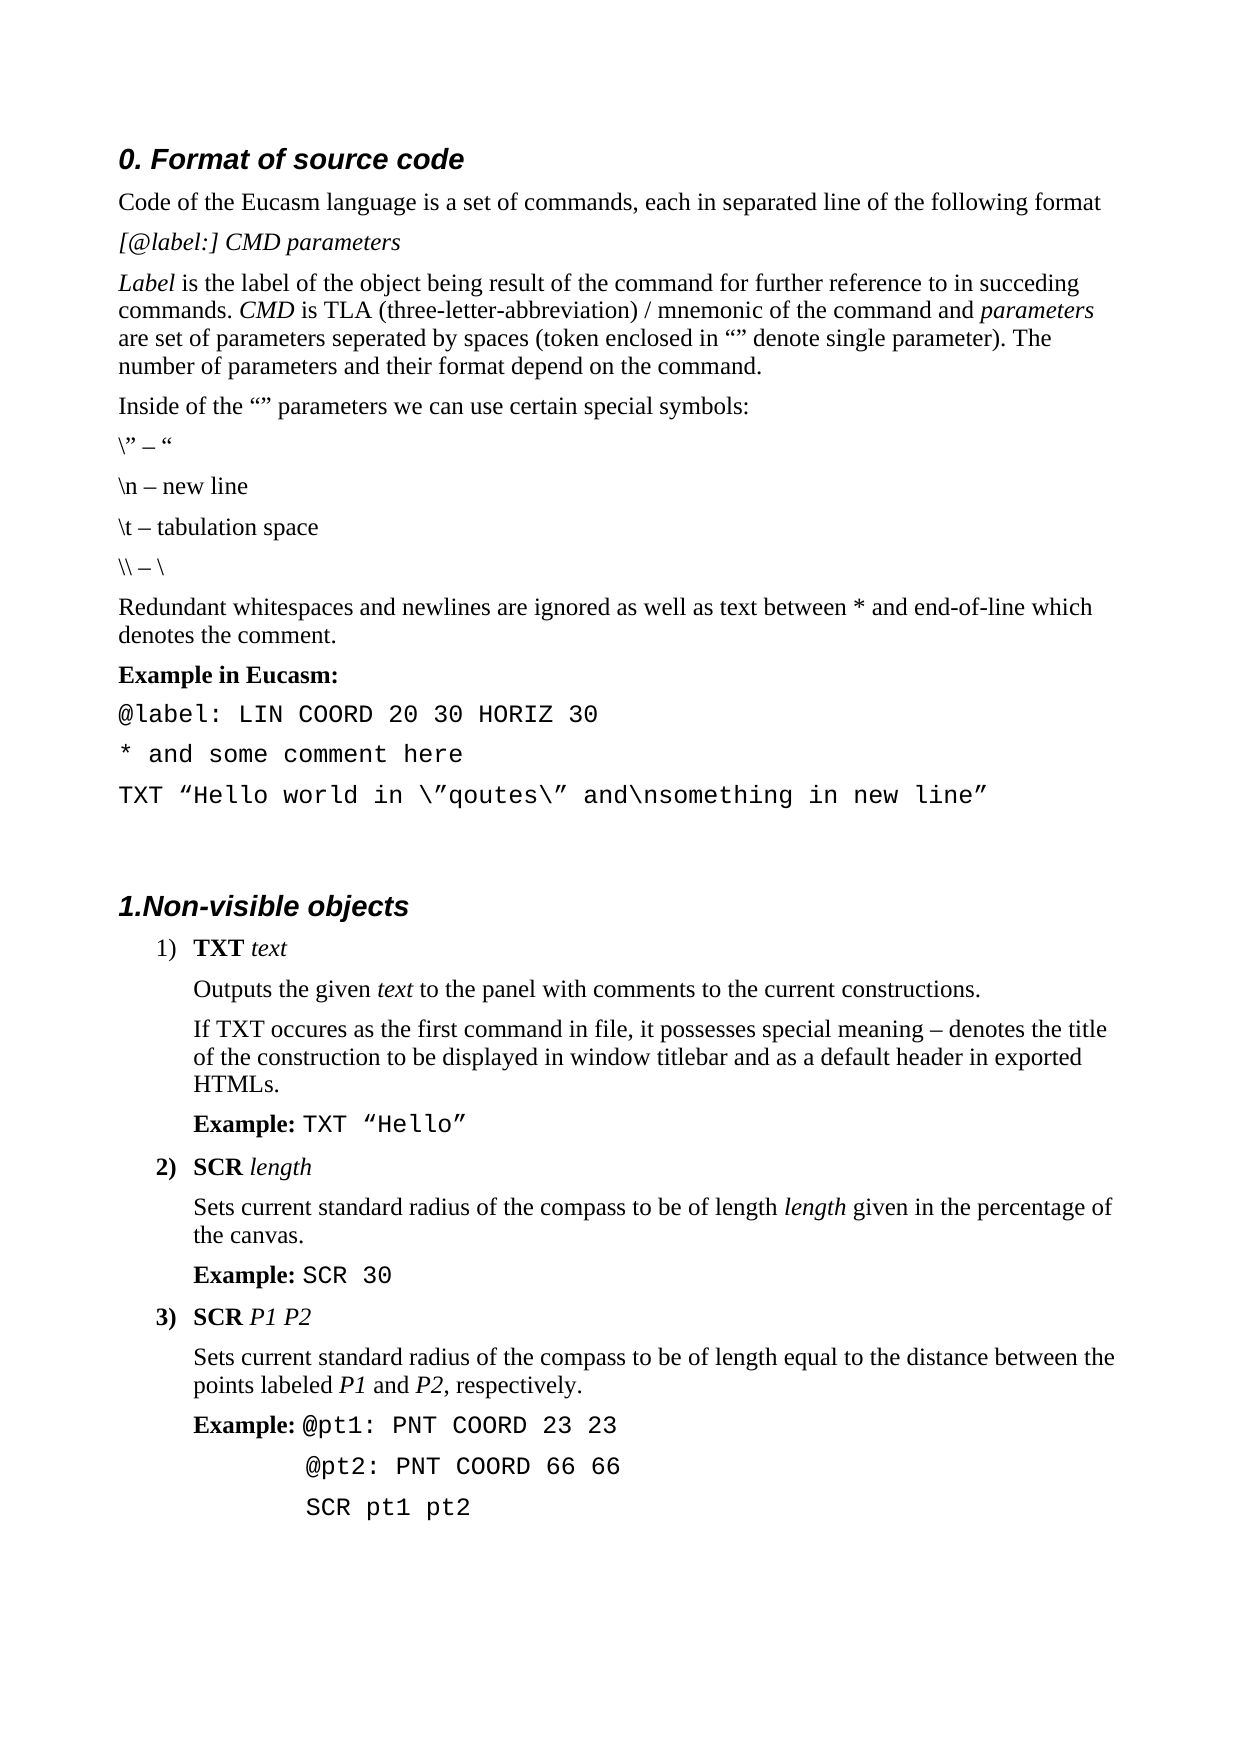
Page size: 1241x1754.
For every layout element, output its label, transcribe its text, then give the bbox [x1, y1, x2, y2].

list @pt2: PNT COORD 66 66 [268, 1454, 1122, 1482]
list If TXT occures as the first command in file, it possesses special meaning – denotes the title of the construction to be displayed in window titlebar and as a default header in exported HTMLs. [156, 1015, 1122, 1098]
text Label is the label of the object being result of the command for further reference to in succeding commands. CMD is TLA (three-letter-abbreviation) / mnemonic of the command and parameters are set of parameters seperated by spaces (token enclosed in “” denote single parameter). The number of parameters and their format depend on the command. [118, 269, 1122, 379]
list Example: TXT “Hello” [156, 1111, 1122, 1140]
list SCR pt1 pt2 [268, 1494, 1122, 1523]
text \t – tabulation space [118, 513, 1122, 540]
list Example: @pt1: PNT COORD 23 23 [156, 1411, 1122, 1441]
text \” – “ [118, 432, 1122, 460]
list Sets current standard radius of the compass to be of length equal to the distance between the points labeled P1 and P2, respectively. [156, 1343, 1122, 1399]
list Sets current standard radius of the compass to be of length length given in the percentage of the canvas. [156, 1193, 1122, 1248]
text \\ – \ [118, 553, 1122, 581]
text * and some comment here [118, 742, 1122, 770]
text Redundant whitespaces and newlines are ignored as well as text between * and end-of-line which denotes the comment. [118, 593, 1122, 648]
text Code of the Eucasm language is a set of commands, each in separated line of the following format [118, 188, 1122, 216]
text Example in Eucasm: [118, 661, 1122, 689]
text TXT “Hello world in \”qoutes\” and\nsomething in new line” [118, 783, 1122, 811]
list Example: SCR 30 [156, 1261, 1122, 1291]
text [@label:] CMD parameters [118, 228, 1122, 256]
list SCR P1 P2 [156, 1303, 1122, 1331]
subtitle 1.Non-visible objects [118, 889, 1122, 922]
subtitle 0. Format of source code [118, 143, 1122, 176]
list Outputs the given text to the panel with comments to the current constructions. [156, 975, 1122, 1002]
list TXT text [156, 934, 1122, 962]
text @label: LIN COORD 20 30 HORIZ 30 [118, 701, 1122, 729]
list SCR length [156, 1153, 1122, 1181]
text Inside of the “” parameters we can use certain special symbols: [118, 392, 1122, 420]
text \n – new line [118, 472, 1122, 500]
